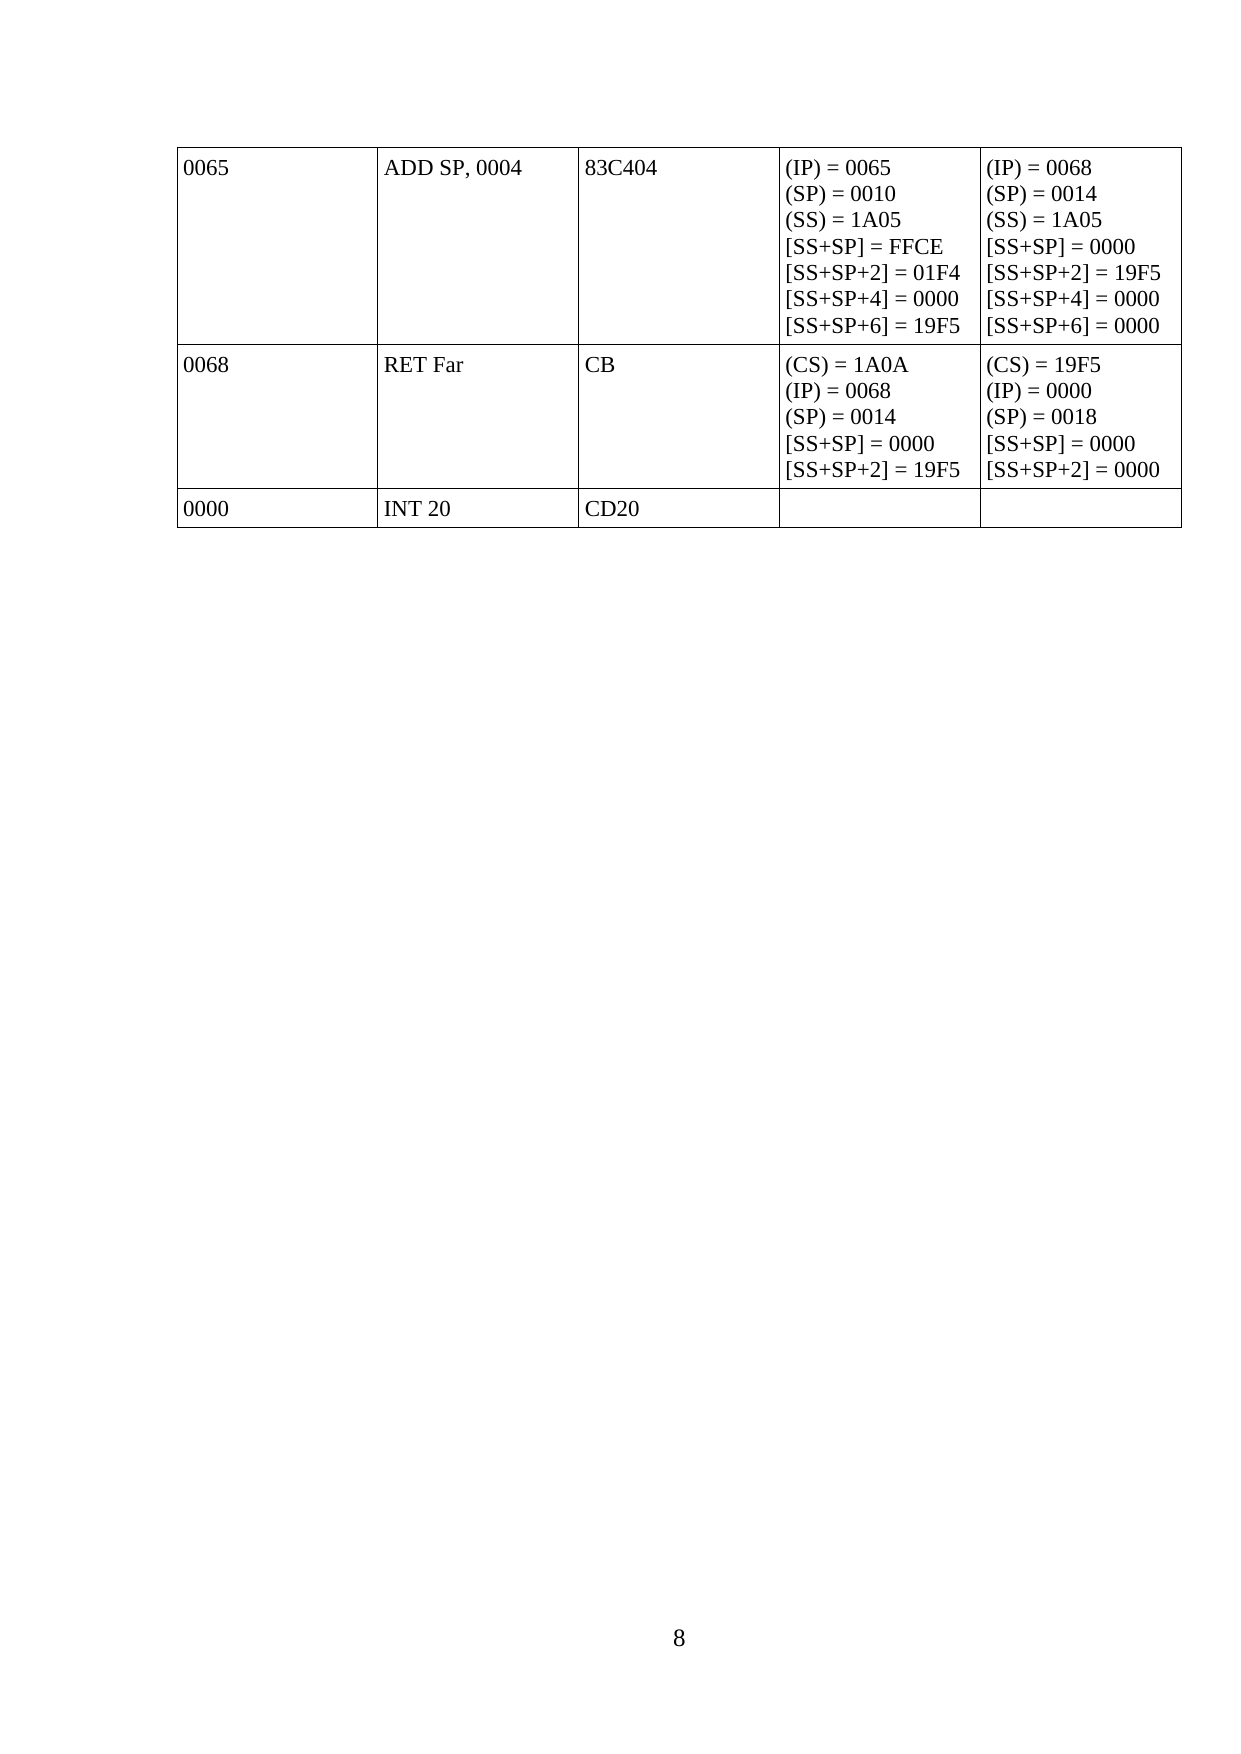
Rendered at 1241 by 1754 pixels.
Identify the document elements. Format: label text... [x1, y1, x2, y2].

table_header 83C404 [579, 148, 779, 344]
table_header (IP) = 0068 (SP) = 0014 (SS) = 1A05 [SS+SP] = 0000 [SS+SP+2] = 19F5 [SS+SP+4] = 0000 [SS+SP+6] = 0000 [981, 148, 1181, 344]
table_cell CD20 [579, 489, 779, 527]
table_header 0065 [178, 148, 377, 344]
table_cell (CS) = 19F5 (IP) = 0000 (SP) = 0018 [SS+SP] = 0000 [SS+SP+2] = 0000 [981, 345, 1181, 488]
table_cell [981, 489, 1181, 527]
table_header ADD SP, 0004 [378, 148, 578, 344]
table_cell 0000 [178, 489, 377, 527]
table_cell INT 20 [378, 489, 578, 527]
table_header (IP) = 0065 (SP) = 0010 (SS) = 1A05 [SS+SP] = FFCE [SS+SP+2] = 01F4 [SS+SP+4] = 0000 [SS+SP+6] = 19F5 [780, 148, 980, 344]
table_cell (CS) = 1A0A (IP) = 0068 (SP) = 0014 [SS+SP] = 0000 [SS+SP+2] = 19F5 [780, 345, 980, 488]
table_cell CB [579, 345, 779, 488]
table_cell [780, 489, 980, 527]
table_cell RET Far [378, 345, 578, 488]
table_cell 0068 [178, 345, 377, 488]
